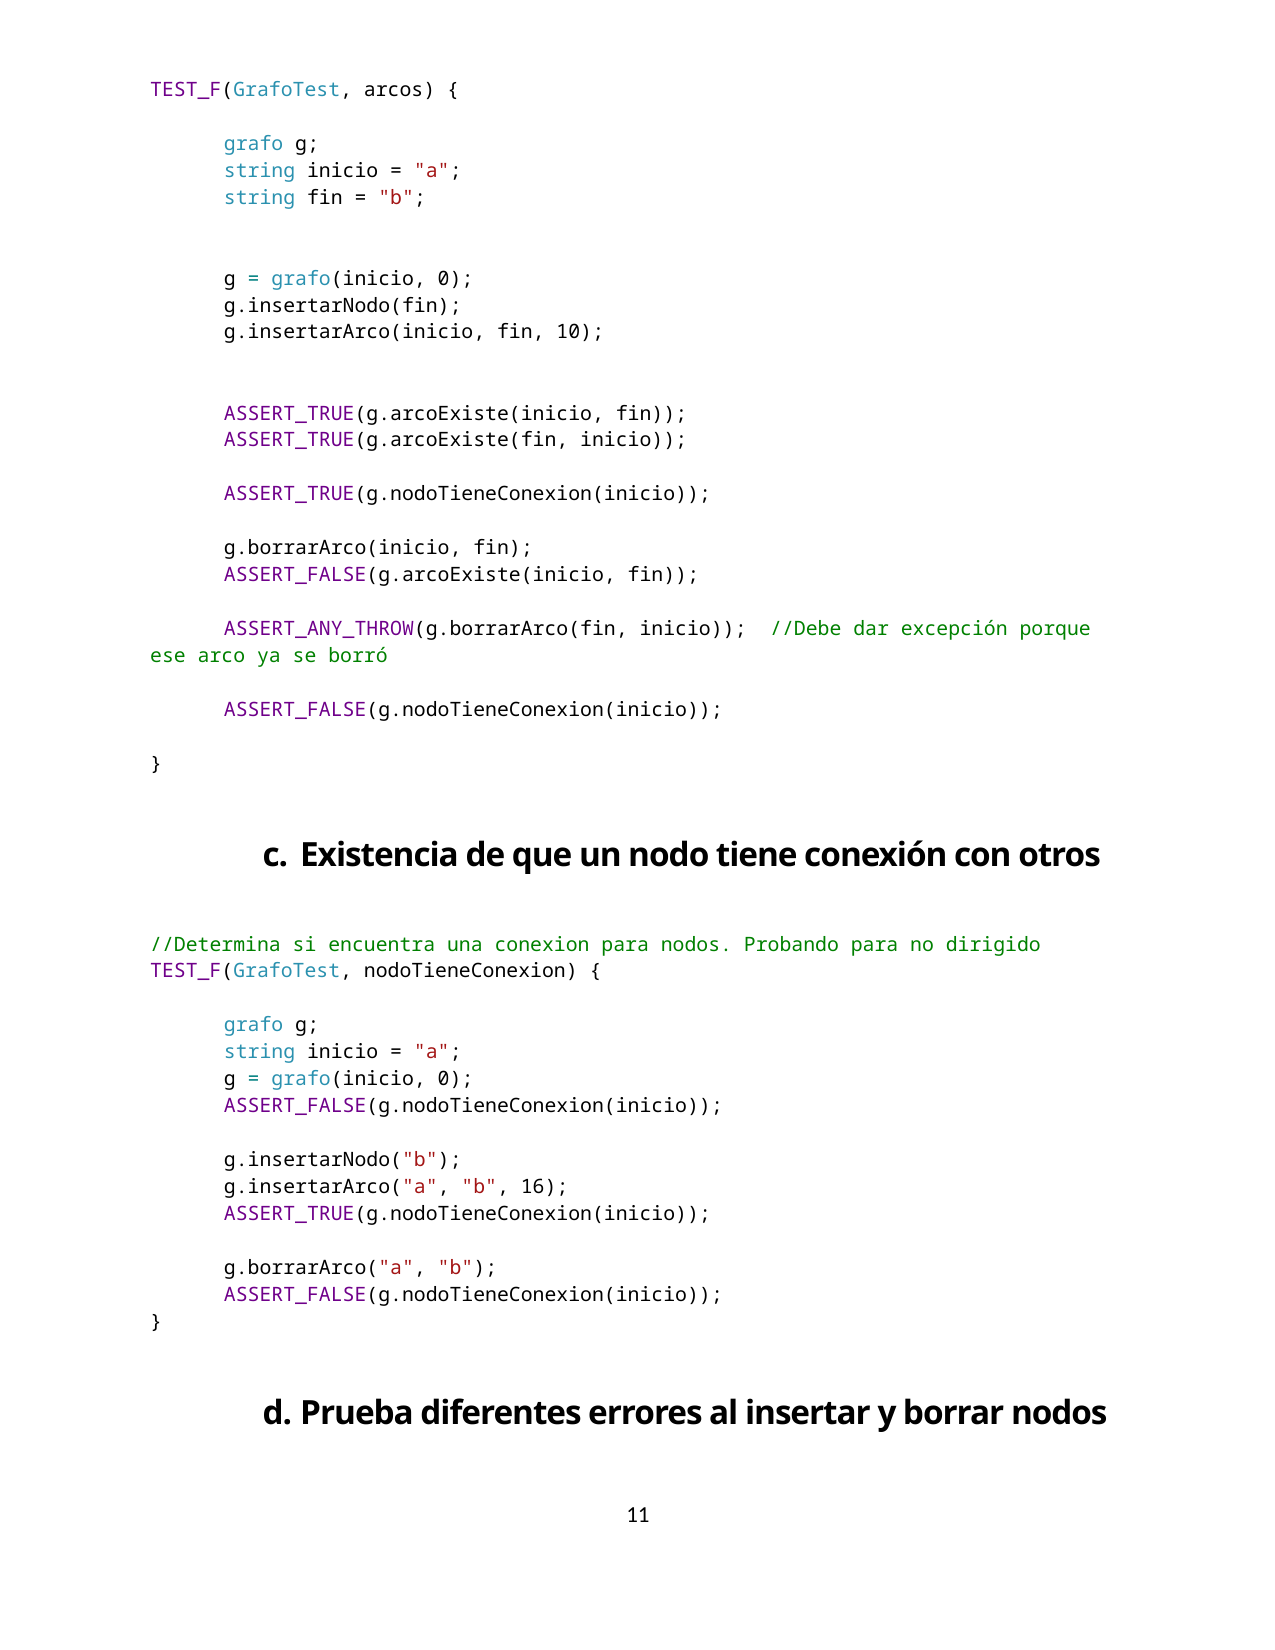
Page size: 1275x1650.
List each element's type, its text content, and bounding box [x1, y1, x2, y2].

text string inicio = "a"; [150, 1038, 1125, 1065]
text TEST_F(GrafoTest, arcos) { [150, 75, 1125, 102]
text ASSERT_TRUE(g.nodoTieneConexion(inicio)); [150, 480, 1125, 507]
text g.insertarNodo(fin); [150, 291, 1125, 318]
text g.insertarArco(inicio, fin, 10); [150, 318, 1125, 345]
text g = grafo(inicio, 0); [150, 264, 1125, 291]
text g.borrarArco(inicio, fin); [150, 534, 1125, 561]
text g.borrarArco("a", "b"); [150, 1253, 1125, 1281]
text grafo g; [150, 129, 1125, 156]
text g.insertarNodo("b"); [150, 1146, 1125, 1173]
text string fin = "b"; [150, 183, 1125, 210]
subtitle Existencia de que un nodo tiene conexión con otros [262, 830, 1125, 876]
text g.insertarArco("a", "b", 16); [150, 1173, 1125, 1199]
text //Determina si encuentra una conexion para nodos. Probando para no dirigido [150, 930, 1125, 957]
text TEST_F(GrafoTest, nodoTieneConexion) { [150, 957, 1125, 984]
text ASSERT_FALSE(g.arcoExiste(inicio, fin)); [150, 561, 1125, 588]
subtitle Prueba diferentes errores al insertar y borrar nodos [262, 1388, 1125, 1434]
text string inicio = "a"; [150, 156, 1125, 183]
text ASSERT_FALSE(g.nodoTieneConexion(inicio)); [150, 1092, 1125, 1119]
text ASSERT_TRUE(g.nodoTieneConexion(inicio)); [150, 1199, 1125, 1227]
text ASSERT_TRUE(g.arcoExiste(inicio, fin)); [150, 399, 1125, 426]
text } [150, 1307, 1125, 1334]
text grafo g; [150, 1011, 1125, 1038]
text ASSERT_TRUE(g.arcoExiste(fin, inicio)); [150, 426, 1125, 453]
text ASSERT_FALSE(g.nodoTieneConexion(inicio)); [150, 696, 1125, 722]
text ASSERT_FALSE(g.nodoTieneConexion(inicio)); [150, 1281, 1125, 1307]
text g = grafo(inicio, 0); [150, 1065, 1125, 1092]
text } [150, 749, 1125, 776]
text ASSERT_ANY_THROW(g.borrarArco(fin, inicio)); //Debe dar excepción porque ese arco ya se borró [150, 614, 1125, 668]
